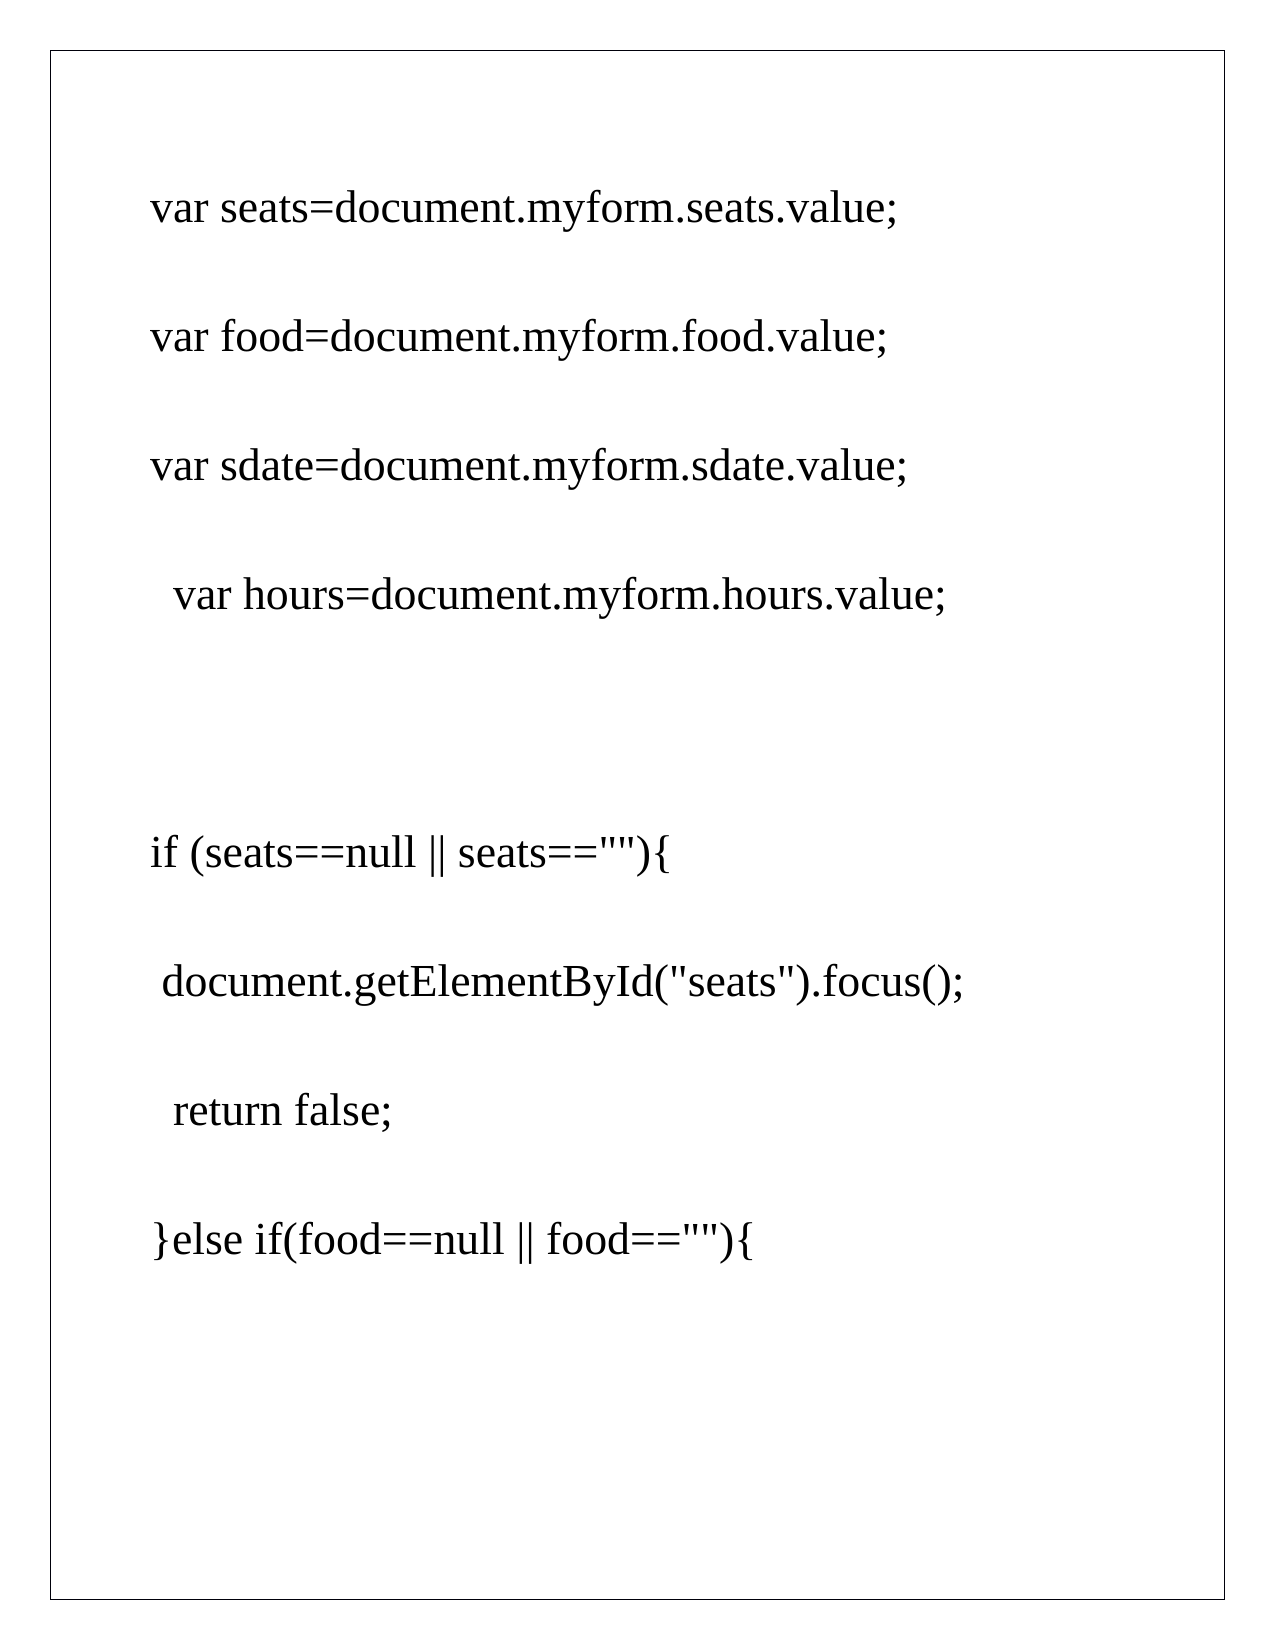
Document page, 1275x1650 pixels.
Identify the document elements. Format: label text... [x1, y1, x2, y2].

text var hours=document.myform.hours.value; [150, 567, 1125, 619]
text var food=document.myform.food.value; [150, 308, 1125, 361]
text var sdate=document.myform.sdate.value; [150, 438, 1125, 490]
text document.getElementById("seats").focus(); [150, 954, 1125, 1007]
text var seats=document.myform.seats.value; [150, 179, 1125, 232]
text return false; [150, 1083, 1125, 1136]
text }else if(food==null || food==""){ [150, 1212, 1125, 1265]
text if (seats==null || seats==""){ [150, 825, 1125, 877]
